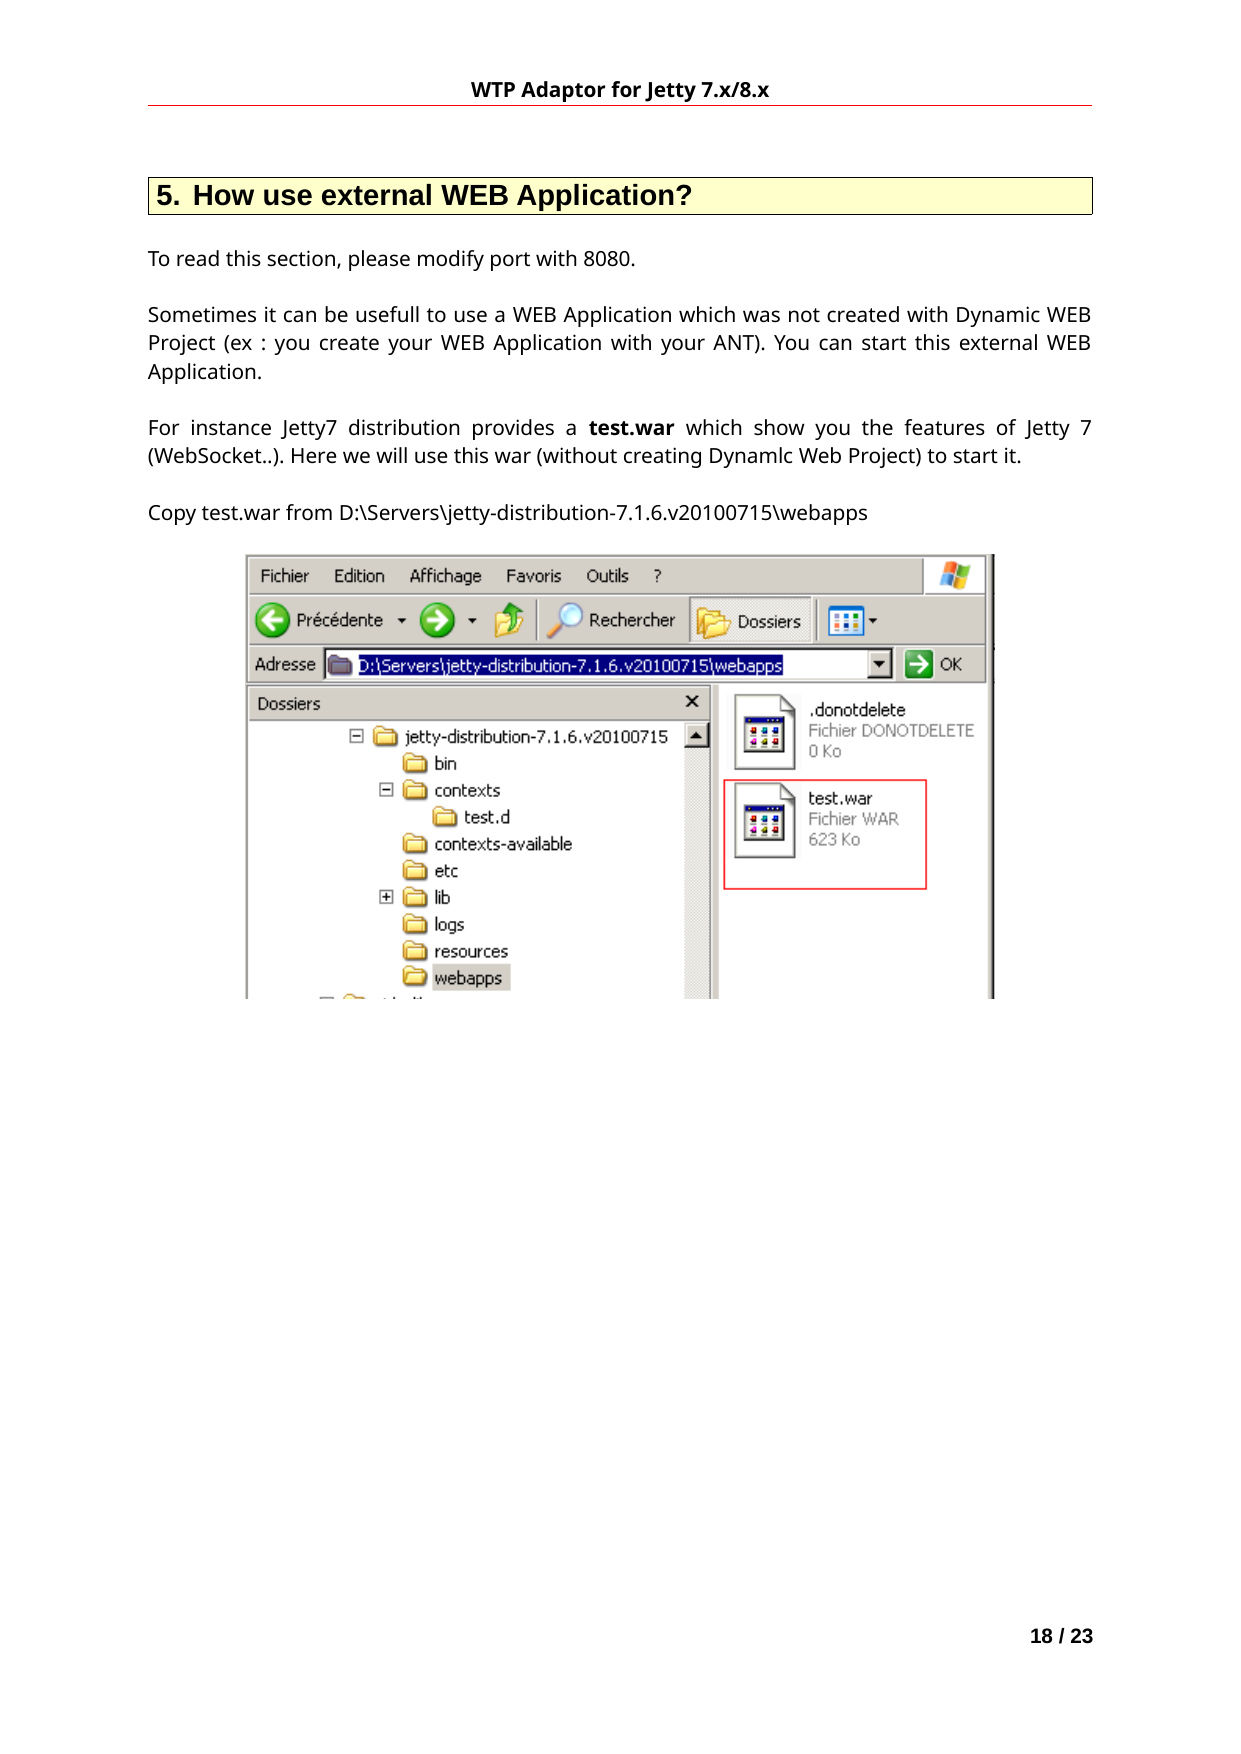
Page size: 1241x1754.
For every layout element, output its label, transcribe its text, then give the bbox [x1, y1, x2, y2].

text Sometimes it can be usefull to use a WEB Application which was not created with Dynamic WEB Project (ex : you create your WEB Application with your ANT). You can start this external WEB Application. [148, 300, 1092, 385]
text For instance Jetty7 distribution provides a test.war which show you the features of Jetty 7 (WebSocket..). Here we will use this war (without creating Dynamlc Web Project) to start it. [148, 413, 1092, 470]
subtitle How use external WEB Application? [149, 178, 1092, 214]
text Copy test.war from D:\Servers\jetty-distribution-7.1.6.v20100715\webapps [148, 498, 1092, 526]
text To read this section, please modify port with 8080. [148, 244, 1092, 272]
